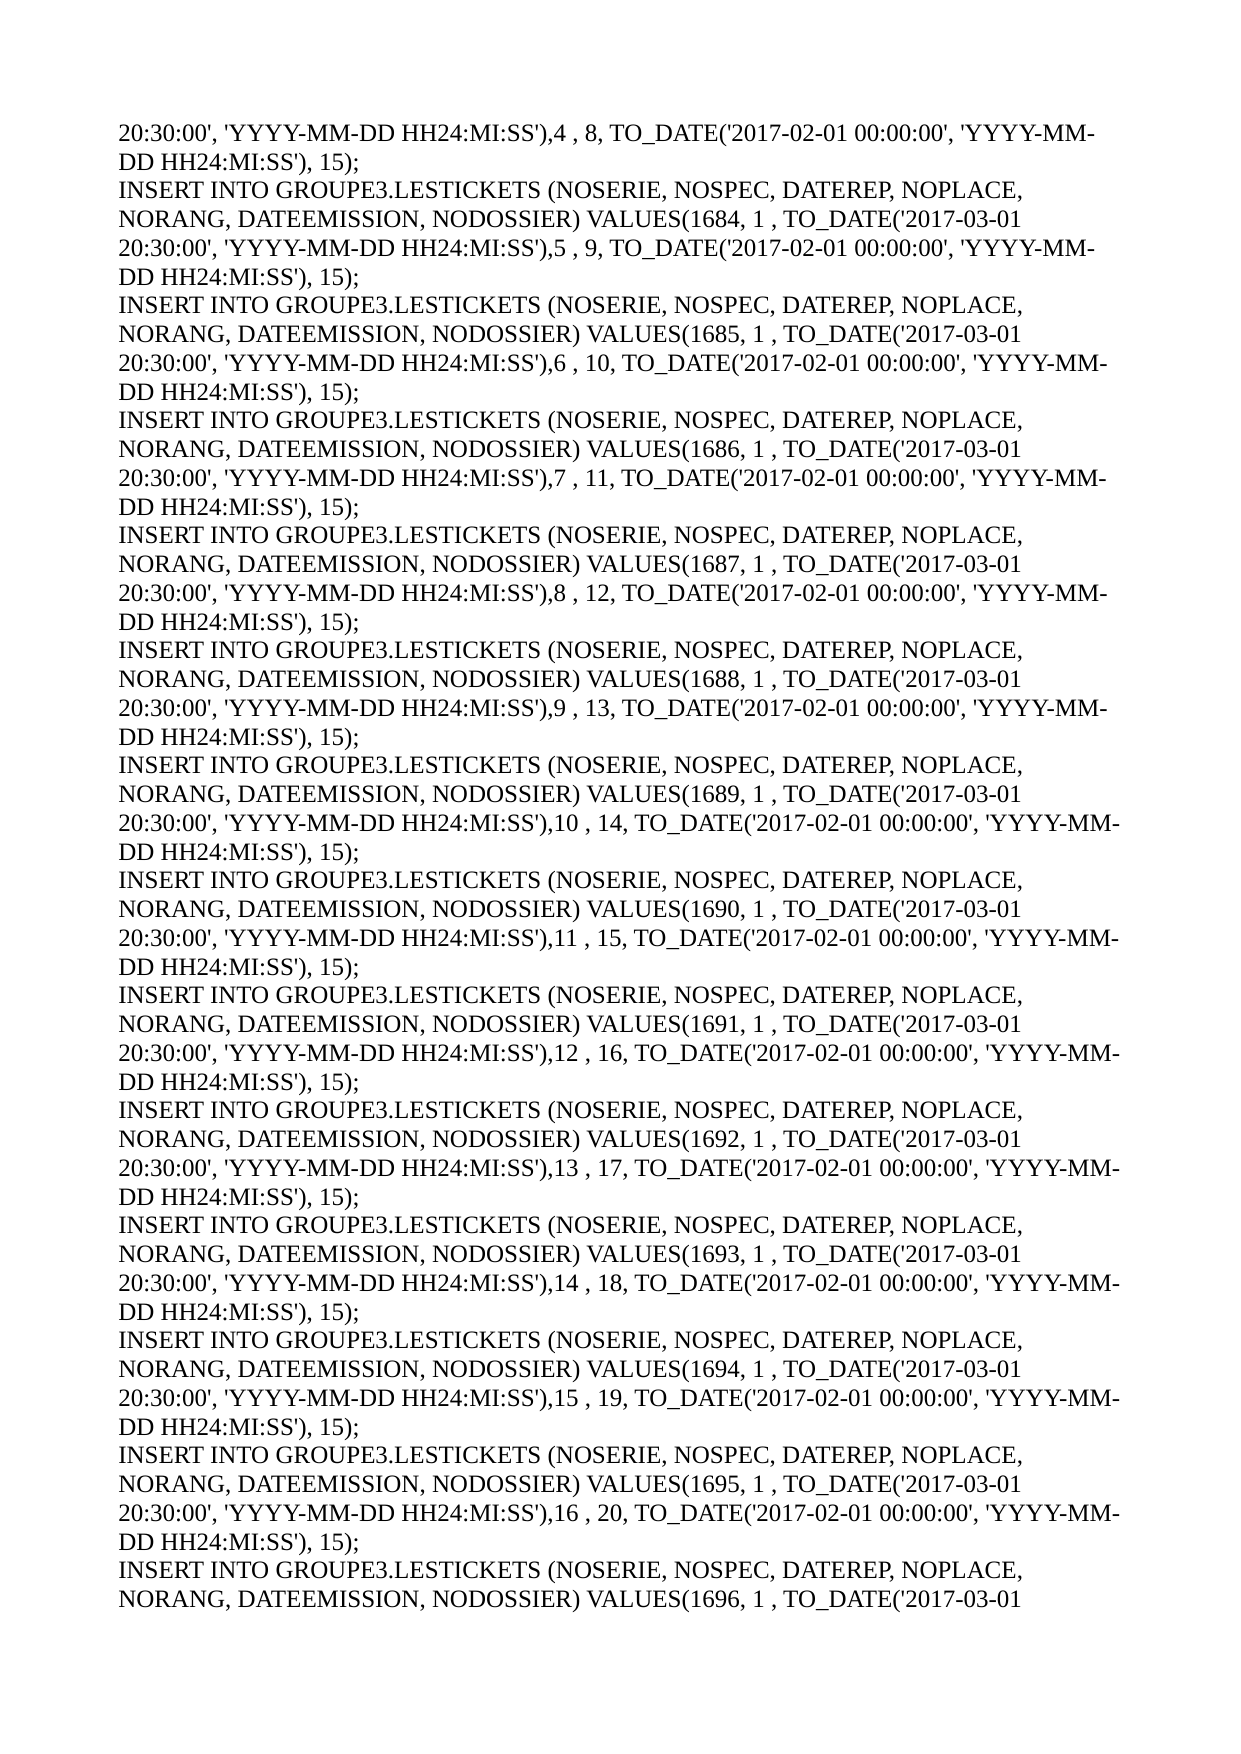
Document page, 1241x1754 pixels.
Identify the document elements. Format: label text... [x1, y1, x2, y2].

text INSERT INTO GROUPE3.LESTICKETS (NOSERIE, NOSPEC, DATEREP, NOPLACE, NORANG, DATEEMISSION, NODOSSIER) VALUES(1694, 1 , TO_DATE('2017-03-01 20:30:00', 'YYYY-MM-DD HH24:MI:SS'),15 , 19, TO_DATE('2017-02-01 00:00:00', 'YYYY-MM-DD HH24:MI:SS'), 15); [118, 1326, 1122, 1441]
text INSERT INTO GROUPE3.LESTICKETS (NOSERIE, NOSPEC, DATEREP, NOPLACE, NORANG, DATEEMISSION, NODOSSIER) VALUES(1689, 1 , TO_DATE('2017-03-01 20:30:00', 'YYYY-MM-DD HH24:MI:SS'),10 , 14, TO_DATE('2017-02-01 00:00:00', 'YYYY-MM-DD HH24:MI:SS'), 15); [118, 751, 1122, 866]
text INSERT INTO GROUPE3.LESTICKETS (NOSERIE, NOSPEC, DATEREP, NOPLACE, NORANG, DATEEMISSION, NODOSSIER) VALUES(1692, 1 , TO_DATE('2017-03-01 20:30:00', 'YYYY-MM-DD HH24:MI:SS'),13 , 17, TO_DATE('2017-02-01 00:00:00', 'YYYY-MM-DD HH24:MI:SS'), 15); [118, 1096, 1122, 1211]
text INSERT INTO GROUPE3.LESTICKETS (NOSERIE, NOSPEC, DATEREP, NOPLACE, NORANG, DATEEMISSION, NODOSSIER) VALUES(1695, 1 , TO_DATE('2017-03-01 20:30:00', 'YYYY-MM-DD HH24:MI:SS'),16 , 20, TO_DATE('2017-02-01 00:00:00', 'YYYY-MM-DD HH24:MI:SS'), 15); [118, 1441, 1122, 1556]
text INSERT INTO GROUPE3.LESTICKETS (NOSERIE, NOSPEC, DATEREP, NOPLACE, NORANG, DATEEMISSION, NODOSSIER) VALUES(1688, 1 , TO_DATE('2017-03-01 20:30:00', 'YYYY-MM-DD HH24:MI:SS'),9 , 13, TO_DATE('2017-02-01 00:00:00', 'YYYY-MM-DD HH24:MI:SS'), 15); [118, 636, 1122, 751]
text INSERT INTO GROUPE3.LESTICKETS (NOSERIE, NOSPEC, DATEREP, NOPLACE, NORANG, DATEEMISSION, NODOSSIER) VALUES(1693, 1 , TO_DATE('2017-03-01 20:30:00', 'YYYY-MM-DD HH24:MI:SS'),14 , 18, TO_DATE('2017-02-01 00:00:00', 'YYYY-MM-DD HH24:MI:SS'), 15); [118, 1211, 1122, 1326]
text INSERT INTO GROUPE3.LESTICKETS (NOSERIE, NOSPEC, DATEREP, NOPLACE, NORANG, DATEEMISSION, NODOSSIER) VALUES(1696, 1 , TO_DATE('2017-03-01 [118, 1556, 1122, 1613]
text INSERT INTO GROUPE3.LESTICKETS (NOSERIE, NOSPEC, DATEREP, NOPLACE, NORANG, DATEEMISSION, NODOSSIER) VALUES(1684, 1 , TO_DATE('2017-03-01 20:30:00', 'YYYY-MM-DD HH24:MI:SS'),5 , 9, TO_DATE('2017-02-01 00:00:00', 'YYYY-MM-DD HH24:MI:SS'), 15); [118, 176, 1122, 291]
text INSERT INTO GROUPE3.LESTICKETS (NOSERIE, NOSPEC, DATEREP, NOPLACE, NORANG, DATEEMISSION, NODOSSIER) VALUES(1686, 1 , TO_DATE('2017-03-01 20:30:00', 'YYYY-MM-DD HH24:MI:SS'),7 , 11, TO_DATE('2017-02-01 00:00:00', 'YYYY-MM-DD HH24:MI:SS'), 15); [118, 406, 1122, 521]
text INSERT INTO GROUPE3.LESTICKETS (NOSERIE, NOSPEC, DATEREP, NOPLACE, NORANG, DATEEMISSION, NODOSSIER) VALUES(1687, 1 , TO_DATE('2017-03-01 20:30:00', 'YYYY-MM-DD HH24:MI:SS'),8 , 12, TO_DATE('2017-02-01 00:00:00', 'YYYY-MM-DD HH24:MI:SS'), 15); [118, 521, 1122, 636]
text INSERT INTO GROUPE3.LESTICKETS (NOSERIE, NOSPEC, DATEREP, NOPLACE, NORANG, DATEEMISSION, NODOSSIER) VALUES(1691, 1 , TO_DATE('2017-03-01 20:30:00', 'YYYY-MM-DD HH24:MI:SS'),12 , 16, TO_DATE('2017-02-01 00:00:00', 'YYYY-MM-DD HH24:MI:SS'), 15); [118, 981, 1122, 1096]
text INSERT INTO GROUPE3.LESTICKETS (NOSERIE, NOSPEC, DATEREP, NOPLACE, NORANG, DATEEMISSION, NODOSSIER) VALUES(1685, 1 , TO_DATE('2017-03-01 20:30:00', 'YYYY-MM-DD HH24:MI:SS'),6 , 10, TO_DATE('2017-02-01 00:00:00', 'YYYY-MM-DD HH24:MI:SS'), 15); [118, 291, 1122, 406]
text INSERT INTO GROUPE3.LESTICKETS (NOSERIE, NOSPEC, DATEREP, NOPLACE, NORANG, DATEEMISSION, NODOSSIER) VALUES(1690, 1 , TO_DATE('2017-03-01 20:30:00', 'YYYY-MM-DD HH24:MI:SS'),11 , 15, TO_DATE('2017-02-01 00:00:00', 'YYYY-MM-DD HH24:MI:SS'), 15); [118, 866, 1122, 981]
text 20:30:00', 'YYYY-MM-DD HH24:MI:SS'),4 , 8, TO_DATE('2017-02-01 00:00:00', 'YYYY-MM-DD HH24:MI:SS'), 15); [118, 118, 1122, 176]
